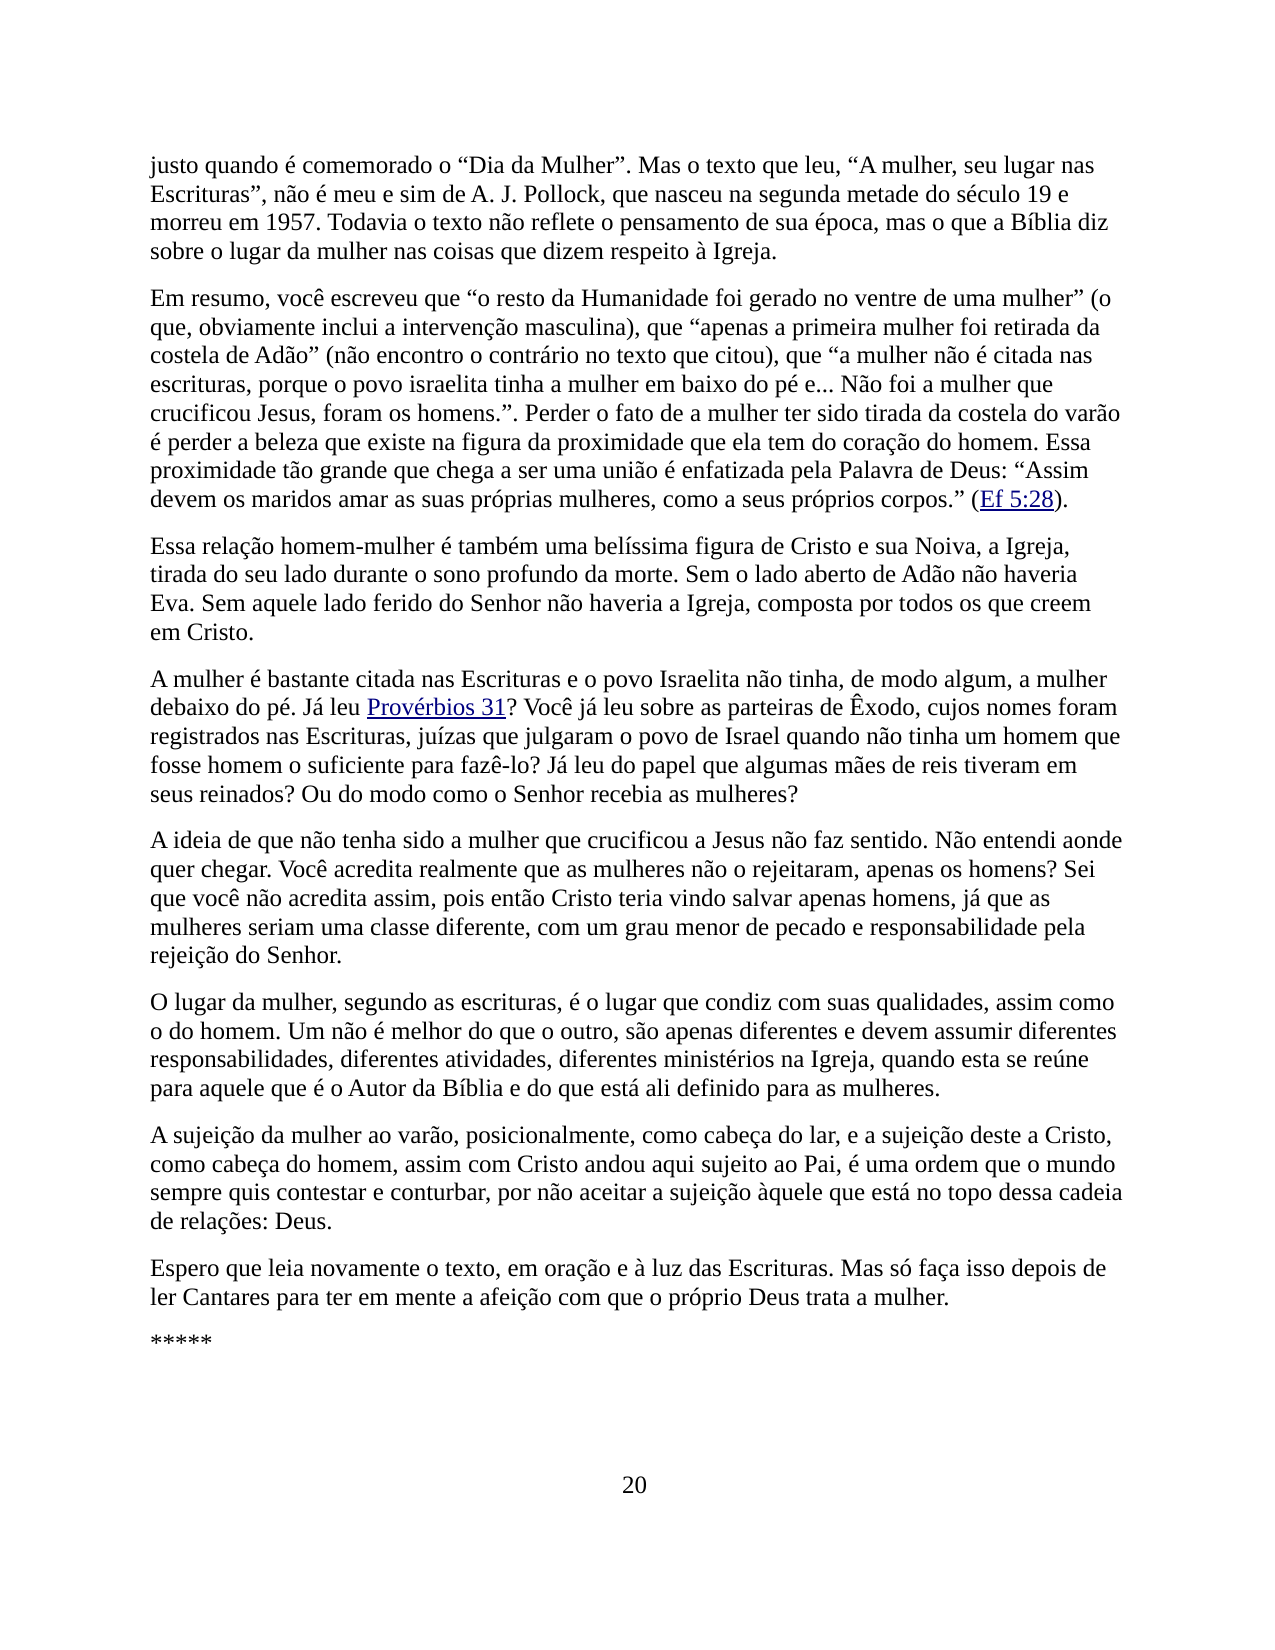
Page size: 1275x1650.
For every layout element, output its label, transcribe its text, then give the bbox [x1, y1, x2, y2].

text Em resumo, você escreveu que “o resto da Humanidade foi gerado no ventre de uma mulher” (o que, obviamente inclui a intervenção masculina), que “apenas a primeira mulher foi retirada da costela de Adão” (não encontro o contrário no texto que citou), que “a mulher não é citada nas escrituras, porque o povo israelita tinha a mulher em baixo do pé e... Não foi a mulher que crucificou Jesus, foram os homens.”. Perder o fato de a mulher ter sido tirada da costela do varão é perder a beleza que existe na figura da proximidade que ela tem do coração do homem. Essa proximidade tão grande que chega a ser uma união é enfatizada pela Palavra de Deus: “Assim devem os maridos amar as suas próprias mulheres, como a seus próprios corpos.” (Ef 5:28). [150, 283, 1125, 513]
text ***** [150, 1328, 1125, 1357]
text Essa relação homem-mulher é também uma belíssima figura de Cristo e sua Noiva, a Igreja, tirada do seu lado durante o sono profundo da morte. Sem o lado aberto de Adão não haveria Eva. Sem aquele lado ferido do Senhor não haveria a Igreja, composta por todos os que creem em Cristo. [150, 531, 1125, 646]
text A ideia de que não tenha sido a mulher que crucificou a Jesus não faz sentido. Não entendi aonde quer chegar. Você acredita realmente que as mulheres não o rejeitaram, apenas os homens? Sei que você não acredita assim, pois então Cristo teria vindo salvar apenas homens, já que as mulheres seriam uma classe diferente, com um grau menor de pecado e responsabilidade pela rejeição do Senhor. [150, 825, 1125, 969]
text Espero que leia novamente o texto, em oração e à luz das Escrituras. Mas só faça isso depois de ler Cantares para ter em mente a afeição com que o próprio Deus trata a mulher. [150, 1253, 1125, 1310]
text A sujeição da mulher ao varão, posicionalmente, como cabeça do lar, e a sujeição deste a Cristo, como cabeça do homem, assim com Cristo andou aqui sujeito ao Pai, é uma ordem que o mundo sempre quis contestar e conturbar, por não aceitar a sujeição àquele que está no topo dessa cadeia de relações: Deus. [150, 1120, 1125, 1235]
text justo quando é comemorado o “Dia da Mulher”. Mas o texto que leu, “A mulher, seu lugar nas Escrituras”, não é meu e sim de A. J. Pollock, que nasceu na segunda metade do século 19 e morreu em 1957. Todavia o texto não reflete o pensamento de sua época, mas o que a Bíblia diz sobre o lugar da mulher nas coisas que dizem respeito à Igreja. [150, 150, 1125, 265]
text O lugar da mulher, segundo as escrituras, é o lugar que condiz com suas qualidades, assim como o do homem. Um não é melhor do que o outro, são apenas diferentes e devem assumir diferentes responsabilidades, diferentes atividades, diferentes ministérios na Igreja, quando esta se reúne para aquele que é o Autor da Bíblia e do que está ali definido para as mulheres. [150, 987, 1125, 1102]
text A mulher é bastante citada nas Escrituras e o povo Israelita não tinha, de modo algum, a mulher debaixo do pé. Já leu Provérbios 31? Você já leu sobre as parteiras de Êxodo, cujos nomes foram registrados nas Escrituras, juízas que julgaram o povo de Israel quando não tinha um homem que fosse homem o suficiente para fazê-lo? Já leu do papel que algumas mães de reis tiveram em seus reinados? Ou do modo como o Senhor recebia as mulheres? [150, 664, 1125, 807]
